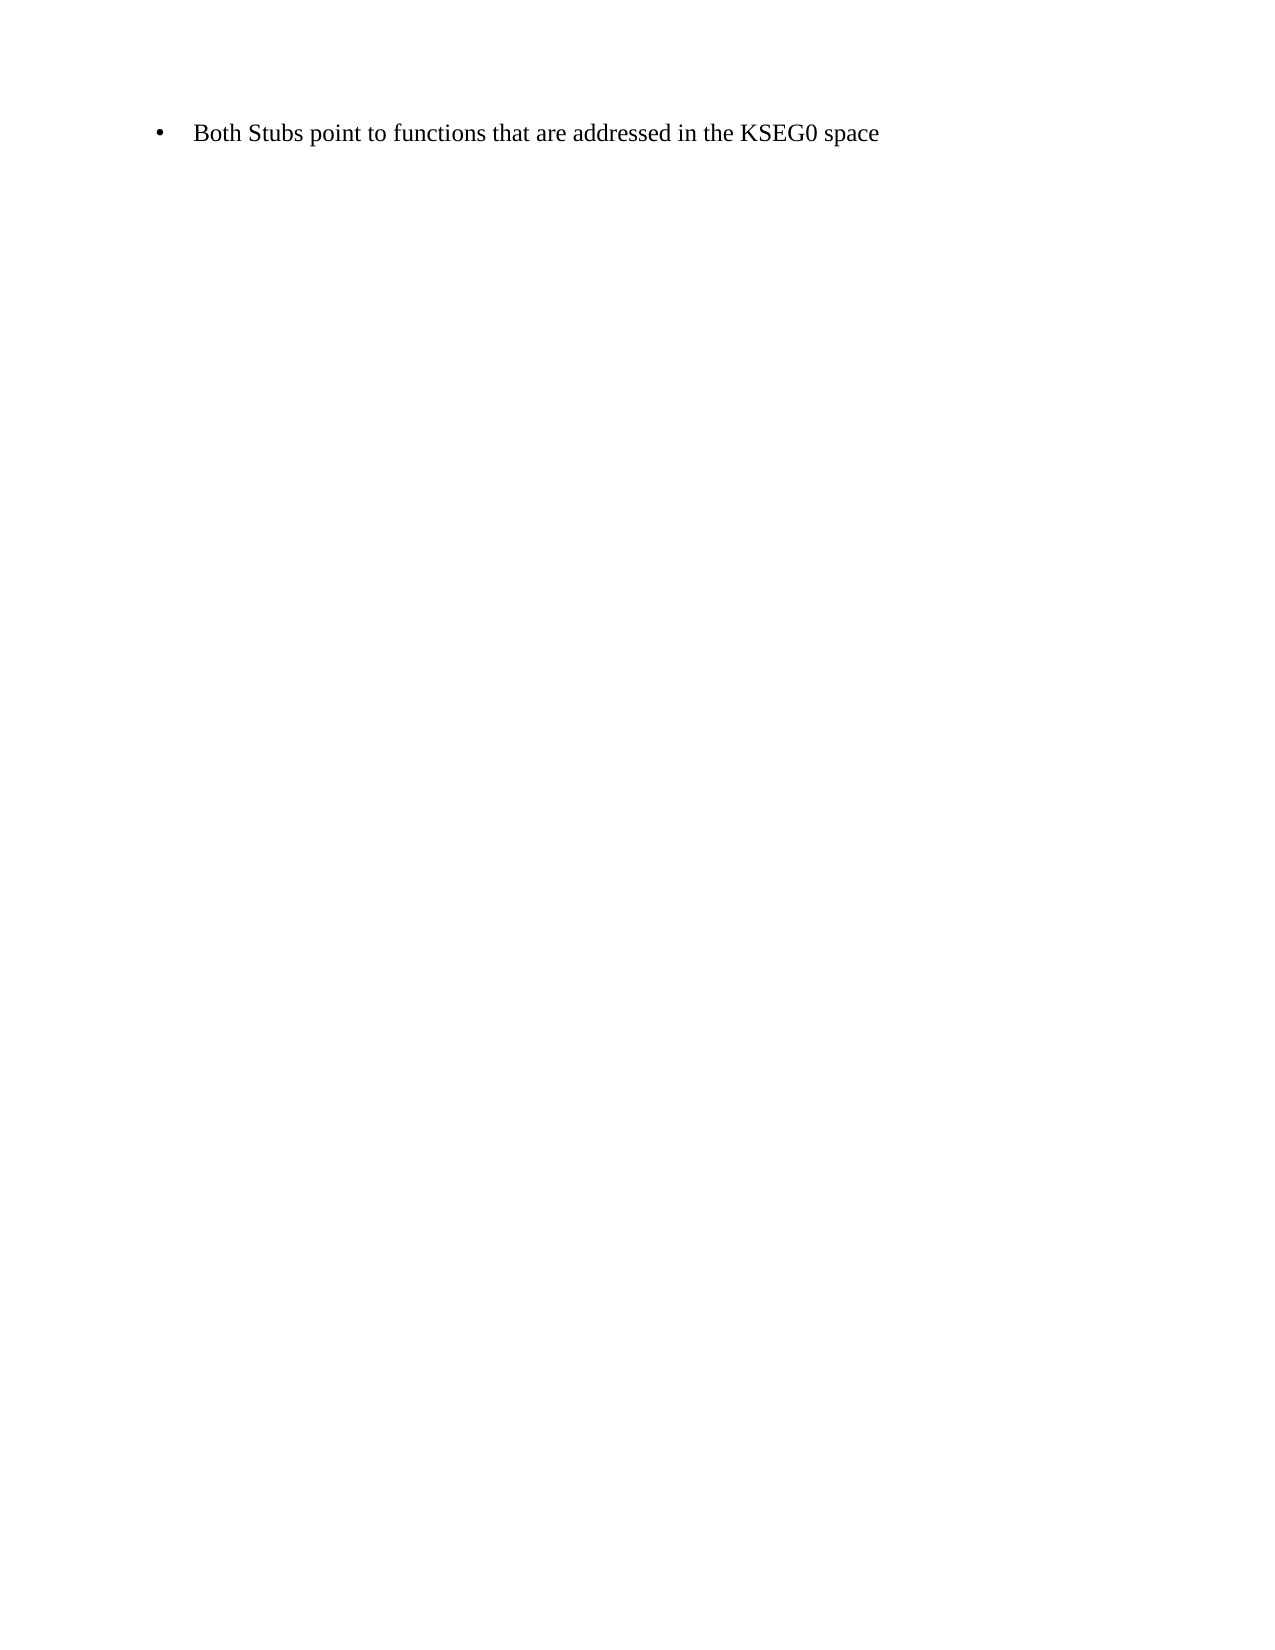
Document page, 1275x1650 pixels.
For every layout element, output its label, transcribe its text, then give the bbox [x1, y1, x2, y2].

list Both Stubs point to functions that are addressed in the KSEG0 space [156, 118, 1157, 147]
